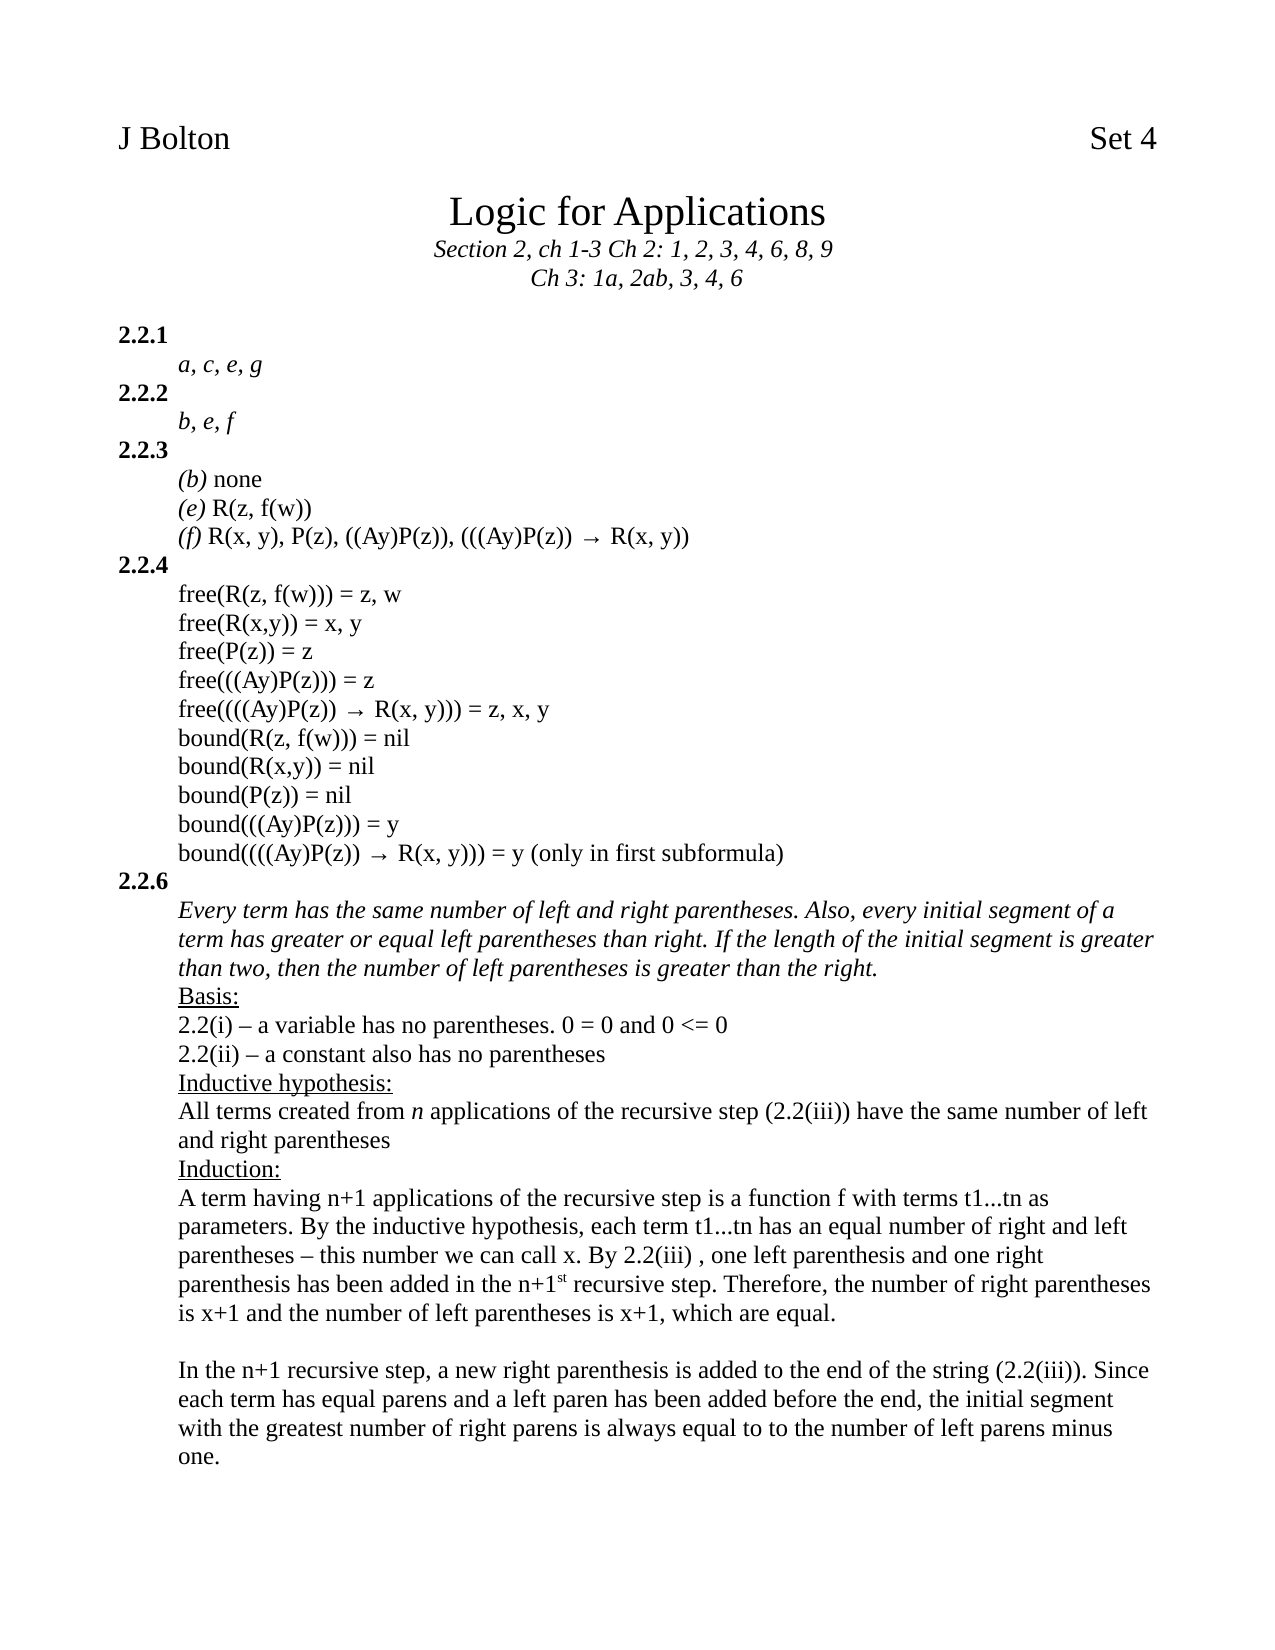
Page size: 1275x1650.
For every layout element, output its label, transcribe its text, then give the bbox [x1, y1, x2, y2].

text bound(P(z)) = nil [178, 780, 1157, 809]
text free(R(z, f(w))) = z, w [178, 579, 1157, 608]
text (f) R(x, y), P(z), ((Ay)P(z)), (((Ay)P(z)) → R(x, y)) [178, 521, 1157, 550]
text b, e, f [178, 406, 1157, 435]
text 2.2.4 [118, 550, 1157, 579]
text bound(((Ay)P(z))) = y [178, 809, 1157, 838]
text 2.2(ii) – a constant also has no parentheses [178, 1039, 1157, 1068]
text 2.2.1 [118, 320, 1157, 349]
text free((((Ay)P(z)) → R(x, y))) = z, x, y [178, 694, 1157, 723]
text 2.2(i) – a variable has no parentheses. 0 = 0 and 0 <= 0 [178, 1010, 1157, 1039]
text (b) none [178, 464, 1157, 493]
text 2.2.2 [118, 378, 1157, 406]
text Basis: [178, 981, 1157, 1010]
text 2.2.6 [118, 866, 1157, 895]
text bound(R(x,y)) = nil [178, 751, 1157, 780]
text Logic for Applications [118, 186, 1157, 234]
text (e) R(z, f(w)) [178, 493, 1157, 521]
text A term having n+1 applications of the recursive step is a function f with terms t1...tn as parameters. By the inductive hypothesis, each term t1...tn has an equal number of right and left parentheses – this number we can call x. By 2.2(iii) , one left parenthesis and one right parenthesis has been added in the n+1st recursive step. Therefore, the number of right parentheses is x+1 and the number of left parentheses is x+1, which are equal. [178, 1183, 1157, 1326]
text bound(R(z, f(w))) = nil [178, 723, 1157, 751]
text bound((((Ay)P(z)) → R(x, y))) = y (only in first subformula) [178, 838, 1157, 866]
text free(P(z)) = z [178, 636, 1157, 665]
text a, c, e, g [178, 349, 1157, 378]
text Induction: [178, 1154, 1157, 1183]
text Every term has the same number of left and right parentheses. Also, every initial segment of a term has greater or equal left parentheses than right. If the length of the initial segment is greater than two, then the number of left parentheses is greater than the right. [178, 895, 1157, 981]
text 2.2.3 [118, 435, 1157, 464]
text free(((Ay)P(z))) = z [178, 665, 1157, 694]
text Inductive hypothesis: [178, 1068, 1157, 1096]
text All terms created from n applications of the recursive step (2.2(iii)) have the same number of left and right parentheses [178, 1096, 1157, 1154]
text free(R(x,y)) = x, y [178, 608, 1157, 636]
text In the n+1 recursive step, a new right parenthesis is added to the end of the string (2.2(iii)). Since each term has equal parens and a left paren has been added before the end, the initial segment with the greatest number of right parens is always equal to to the number of left parens minus one. [178, 1355, 1157, 1470]
text Section 2, ch 1-3 Ch 2: 1, 2, 3, 4, 6, 8, 9 Ch 3: 1a, 2ab, 3, 4, 6 [118, 234, 1157, 291]
